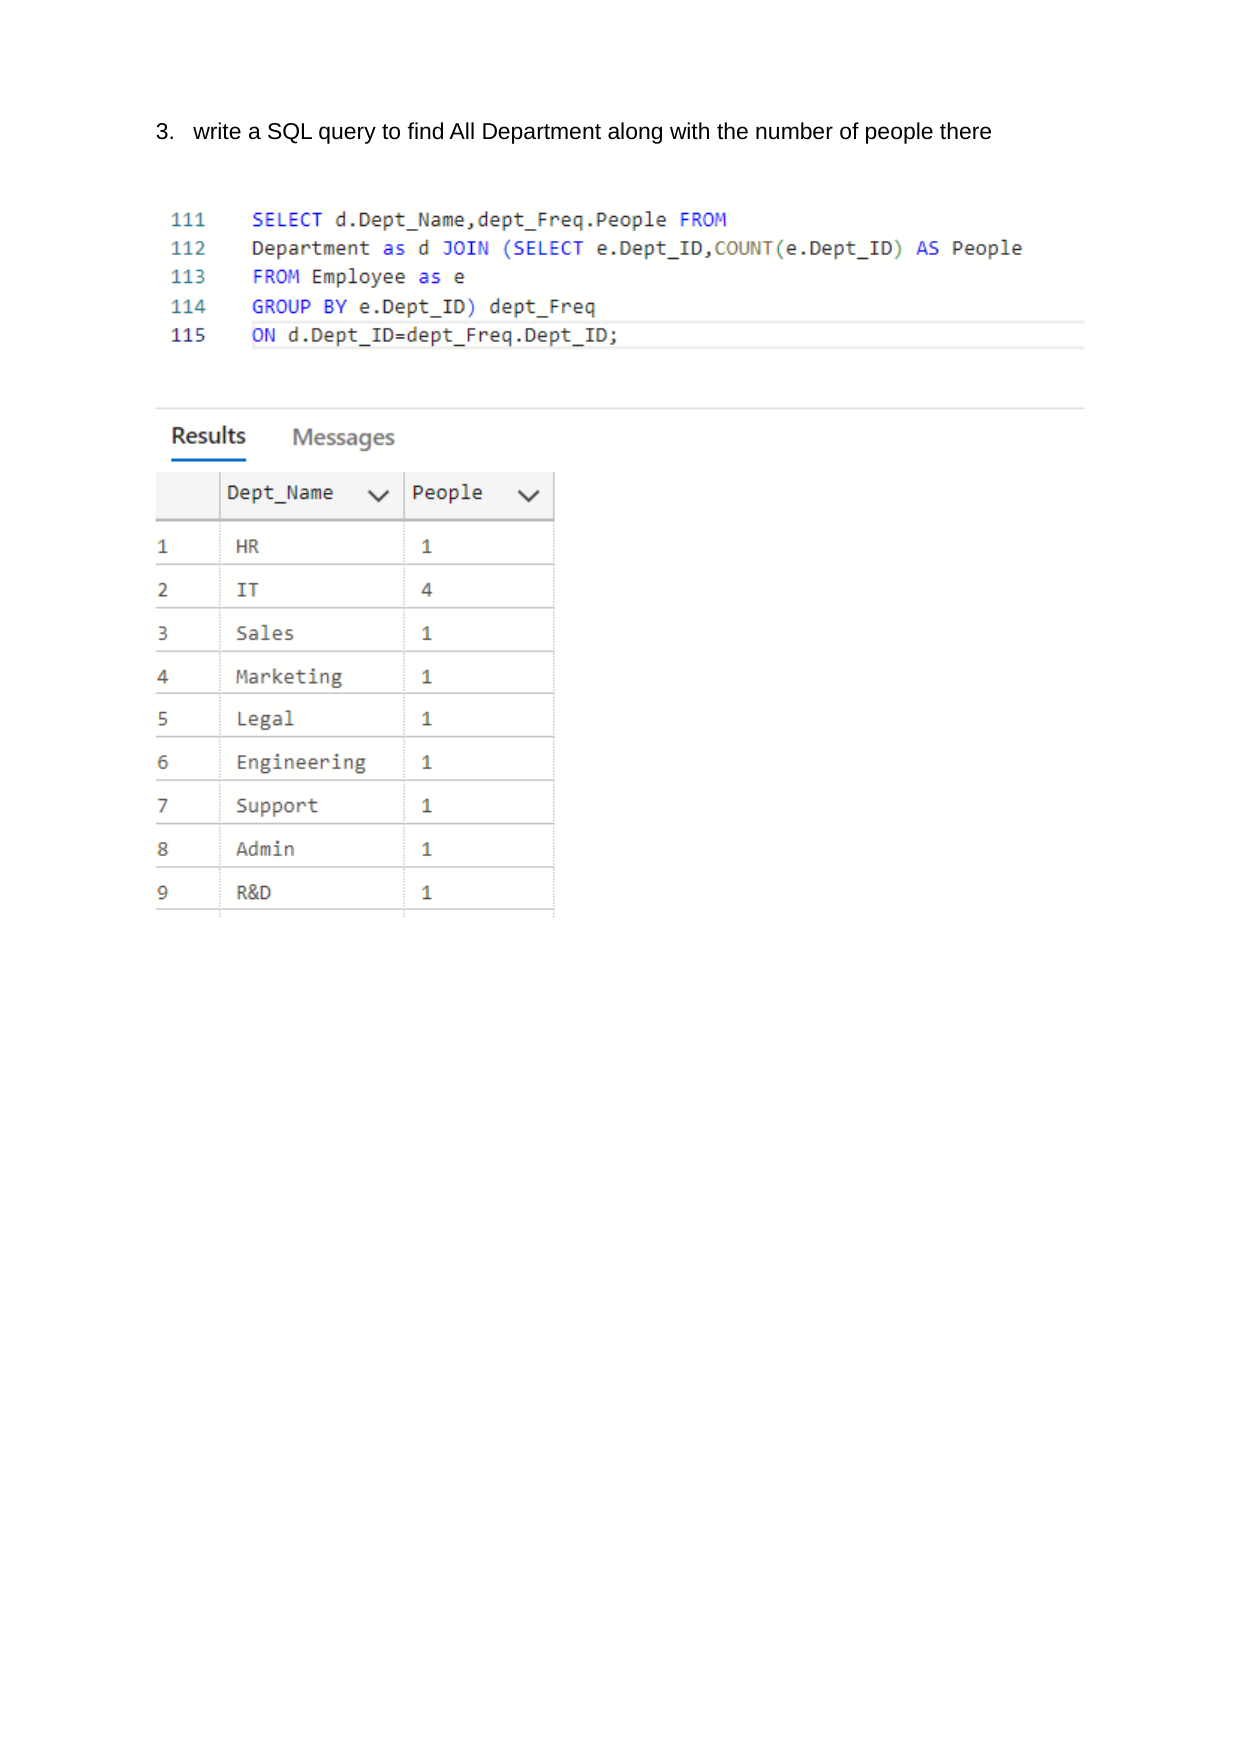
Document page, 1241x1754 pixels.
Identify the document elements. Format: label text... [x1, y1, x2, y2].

picture [155, 202, 1085, 919]
list write a SQL query to find All Department along with the number of people there [156, 118, 1122, 144]
